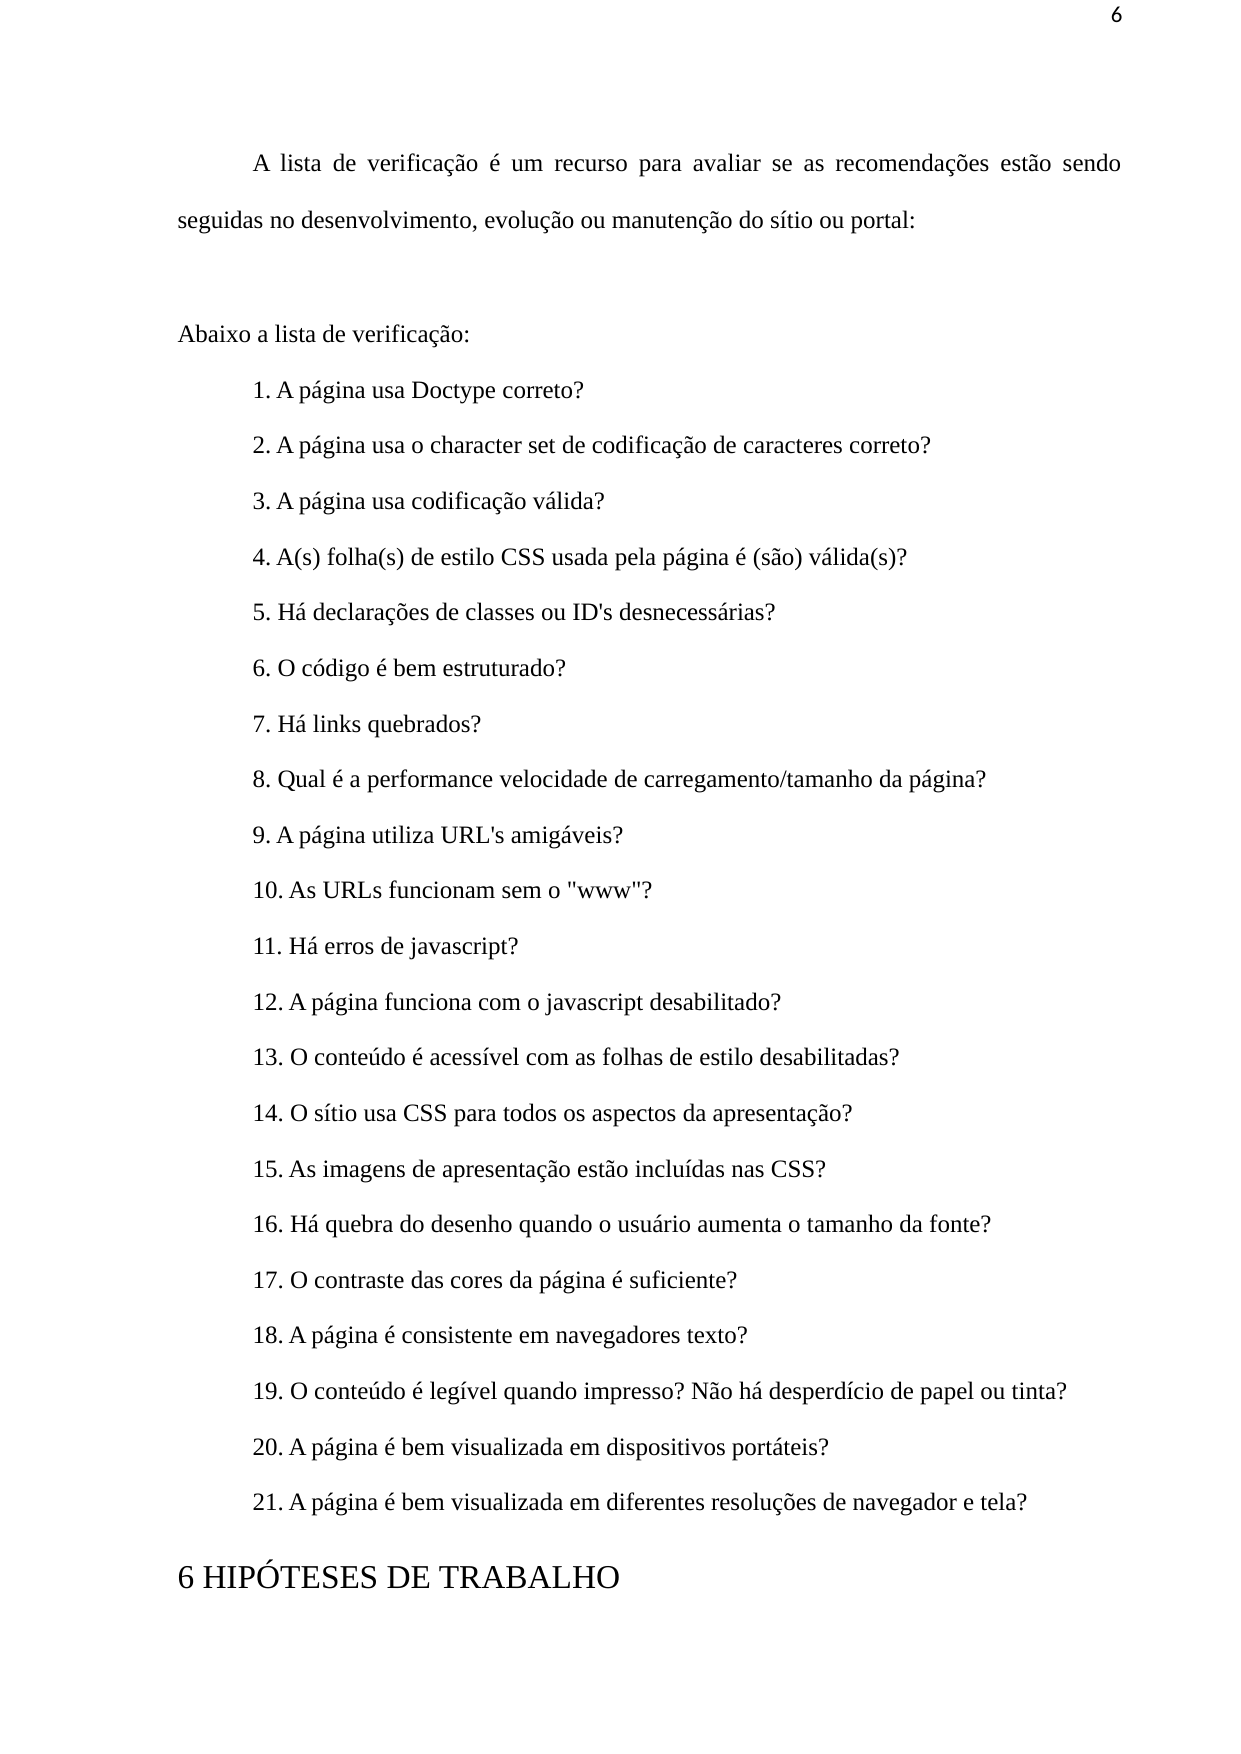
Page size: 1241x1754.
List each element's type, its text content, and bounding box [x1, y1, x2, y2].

text 9. A página utiliza URL's amigáveis? [88, 820, 1122, 849]
text 15. As imagens de apresentação estão incluídas nas CSS? [88, 1154, 1122, 1182]
text A lista de verificação é um recurso para avaliar se as recomendações estão sendo seguidas no desenvolvimento, evolução ou manutenção do sítio ou portal: [177, 148, 1122, 234]
text 5. Há declarações de classes ou ID's desnecessárias? [88, 597, 1122, 626]
text 16. Há quebra do desenho quando o usuário aumenta o tamanho da fonte? [88, 1209, 1122, 1238]
text Abaixo a lista de verificação: [177, 319, 1122, 348]
text 6. O código é bem estruturado? [88, 653, 1122, 682]
text 13. O conteúdo é acessível com as folhas de estilo desabilitadas? [88, 1042, 1122, 1071]
text 11. Há erros de javascript? [88, 931, 1122, 960]
text 4. A(s) folha(s) de estilo CSS usada pela página é (são) válida(s)? [88, 542, 1122, 571]
text 21. A página é bem visualizada em diferentes resoluções de navegador e tela? [88, 1487, 1122, 1516]
text 2. A página usa o character set de codificação de caracteres correto? [88, 431, 1122, 459]
text 6 HIPÓTESES DE TRABALHO [177, 1558, 1122, 1596]
text 12. A página funciona com o javascript desabilitado? [88, 987, 1122, 1016]
text 20. A página é bem visualizada em dispositivos portáteis? [88, 1432, 1122, 1461]
text 17. O contraste das cores da página é suficiente? [88, 1265, 1122, 1294]
text 3. A página usa codificação válida? [88, 486, 1122, 515]
text 14. O sítio usa CSS para todos os aspectos da apresentação? [88, 1098, 1122, 1127]
text 1. A página usa Doctype correto? [88, 375, 1122, 404]
text 10. As URLs funcionam sem o "www"? [88, 876, 1122, 904]
text 8. Qual é a performance velocidade de carregamento/tamanho da página? [88, 764, 1122, 793]
text 18. A página é consistente em navegadores texto? [88, 1321, 1122, 1349]
text 7. Há links quebrados? [88, 709, 1122, 737]
text 19. O conteúdo é legível quando impresso? Não há desperdício de papel ou tinta? [88, 1376, 1122, 1405]
